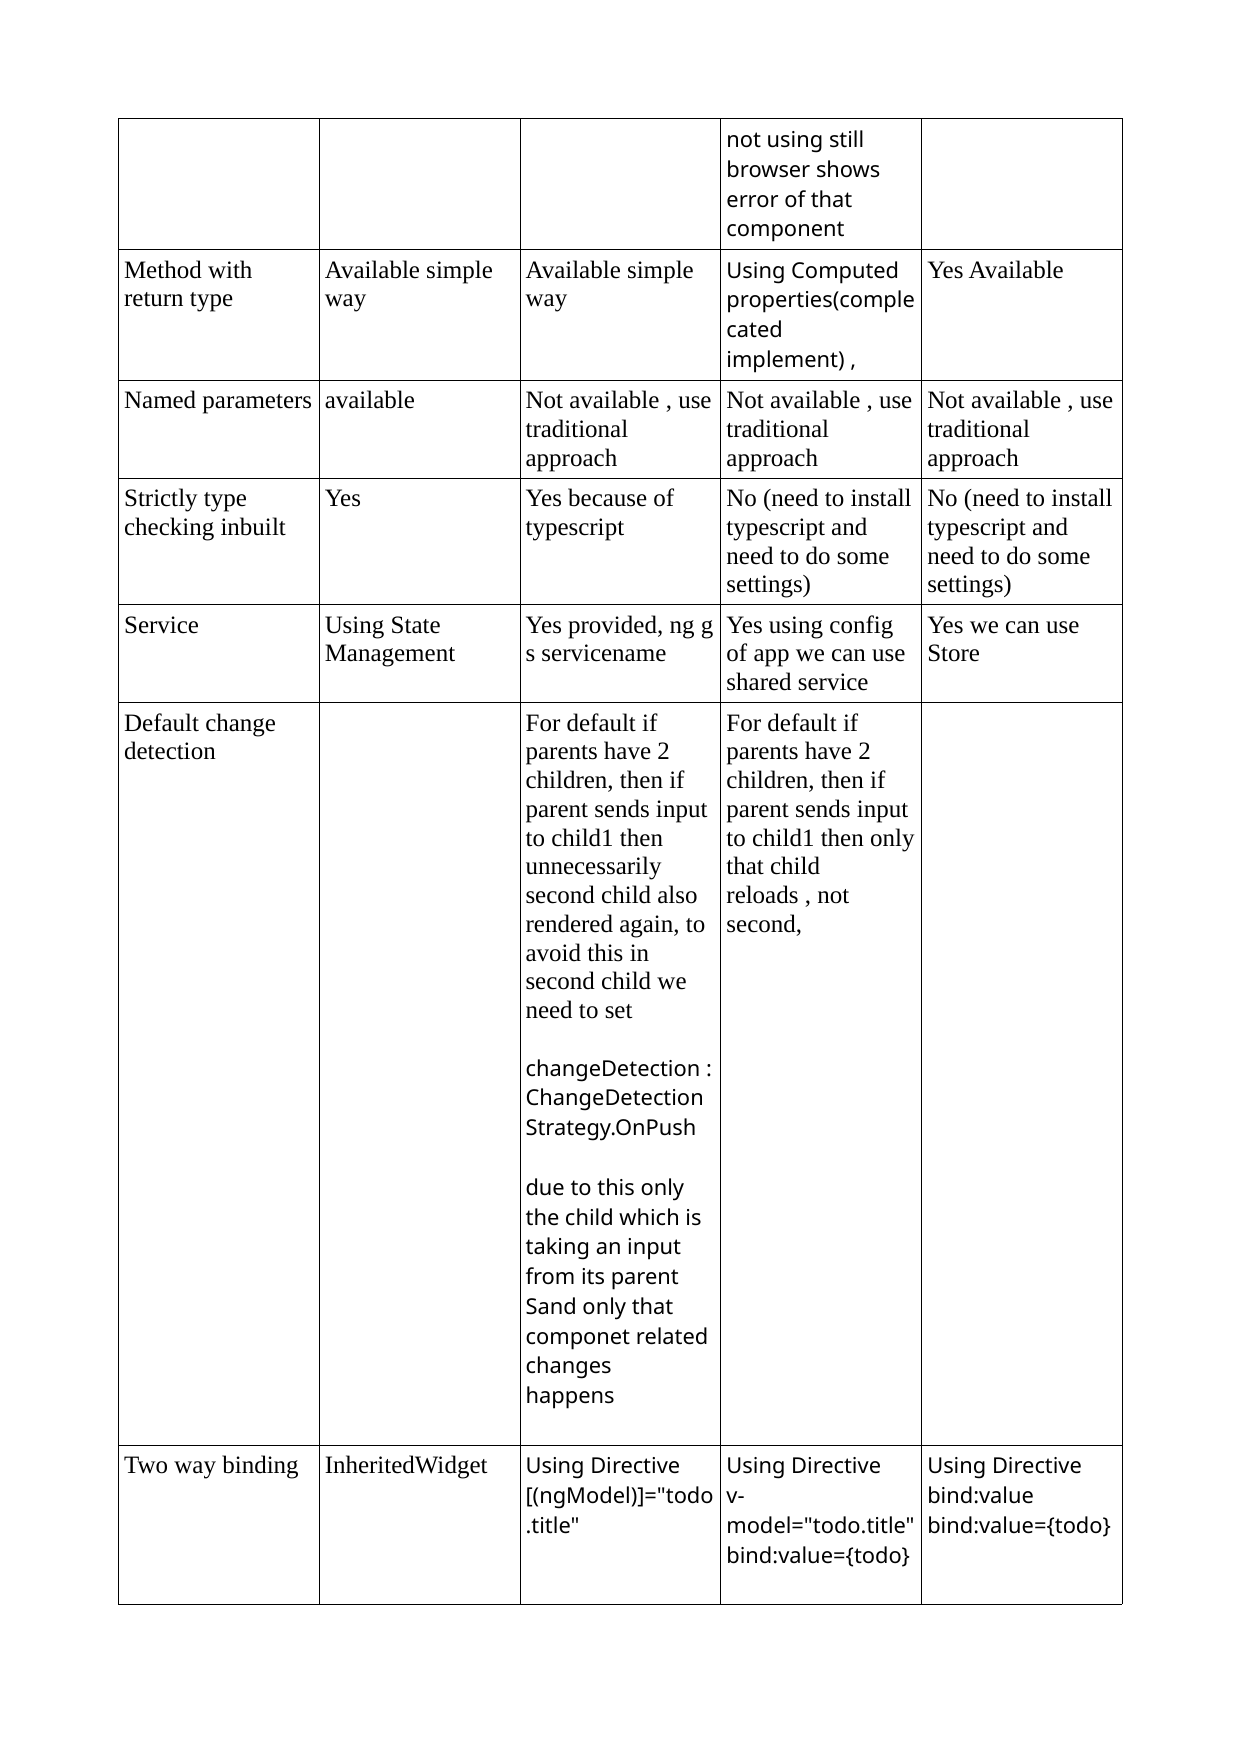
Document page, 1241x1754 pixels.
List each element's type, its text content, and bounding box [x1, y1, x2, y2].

table_cell Method with return type [119, 250, 319, 379]
table_cell Not available , use traditional approach [521, 381, 720, 477]
table_cell Yes provided, ng g s servicename [521, 605, 720, 702]
table_cell Available simple way [320, 250, 520, 379]
table_cell Not available , use traditional approach [721, 381, 921, 477]
table_cell available [320, 381, 520, 477]
table_cell Named parameters [119, 381, 319, 477]
table_cell not using still browser shows error of that component [721, 119, 921, 249]
table_cell Yes because of typescript [521, 479, 720, 604]
table_cell [320, 703, 520, 1444]
table_cell [521, 119, 720, 249]
table_cell Using Directive v-model="todo.title" bind:value={todo} [721, 1446, 921, 1604]
table_cell No (need to install typescript and need to do some settings) [922, 479, 1122, 604]
table_cell Yes using config of app we can use shared service [721, 605, 921, 702]
table_cell For default if parents have 2 children, then if parent sends input to child1 then only that child reloads , not second, [721, 703, 921, 1444]
table_cell Strictly type checking inbuilt [119, 479, 319, 604]
table_cell Yes [320, 479, 520, 604]
table_cell [320, 119, 520, 249]
table_cell Using Directive [(ngModel)]="todo.title" [521, 1446, 720, 1604]
table_cell Service [119, 605, 319, 702]
table_cell Using Directive bind:value bind:value={todo} [922, 1446, 1122, 1604]
table_cell No (need to install typescript and need to do some settings) [721, 479, 921, 604]
table_cell Not available , use traditional approach [922, 381, 1122, 477]
table_cell Yes we can use Store [922, 605, 1122, 702]
table_cell [922, 119, 1122, 249]
table_cell Yes Available [922, 250, 1122, 379]
table_cell InheritedWidget [320, 1446, 520, 1604]
table_cell Using State Management [320, 605, 520, 702]
table_cell [922, 703, 1122, 1444]
table_cell Two way binding [119, 1446, 319, 1604]
table_cell Default change detection [119, 703, 319, 1444]
table_cell Available simple way [521, 250, 720, 379]
table_cell [119, 119, 319, 249]
table_cell For default if parents have 2 children, then if parent sends input to child1 then unnecessarily second child also rendered again, to avoid this in second child we need to set changeDetection : ChangeDetectionStrategy.OnPush due to this only the child which is taking an input from its parent Sand only that componet related changes happens [521, 703, 720, 1444]
table_cell Using Computed properties(complecated implement) , [721, 250, 921, 379]
